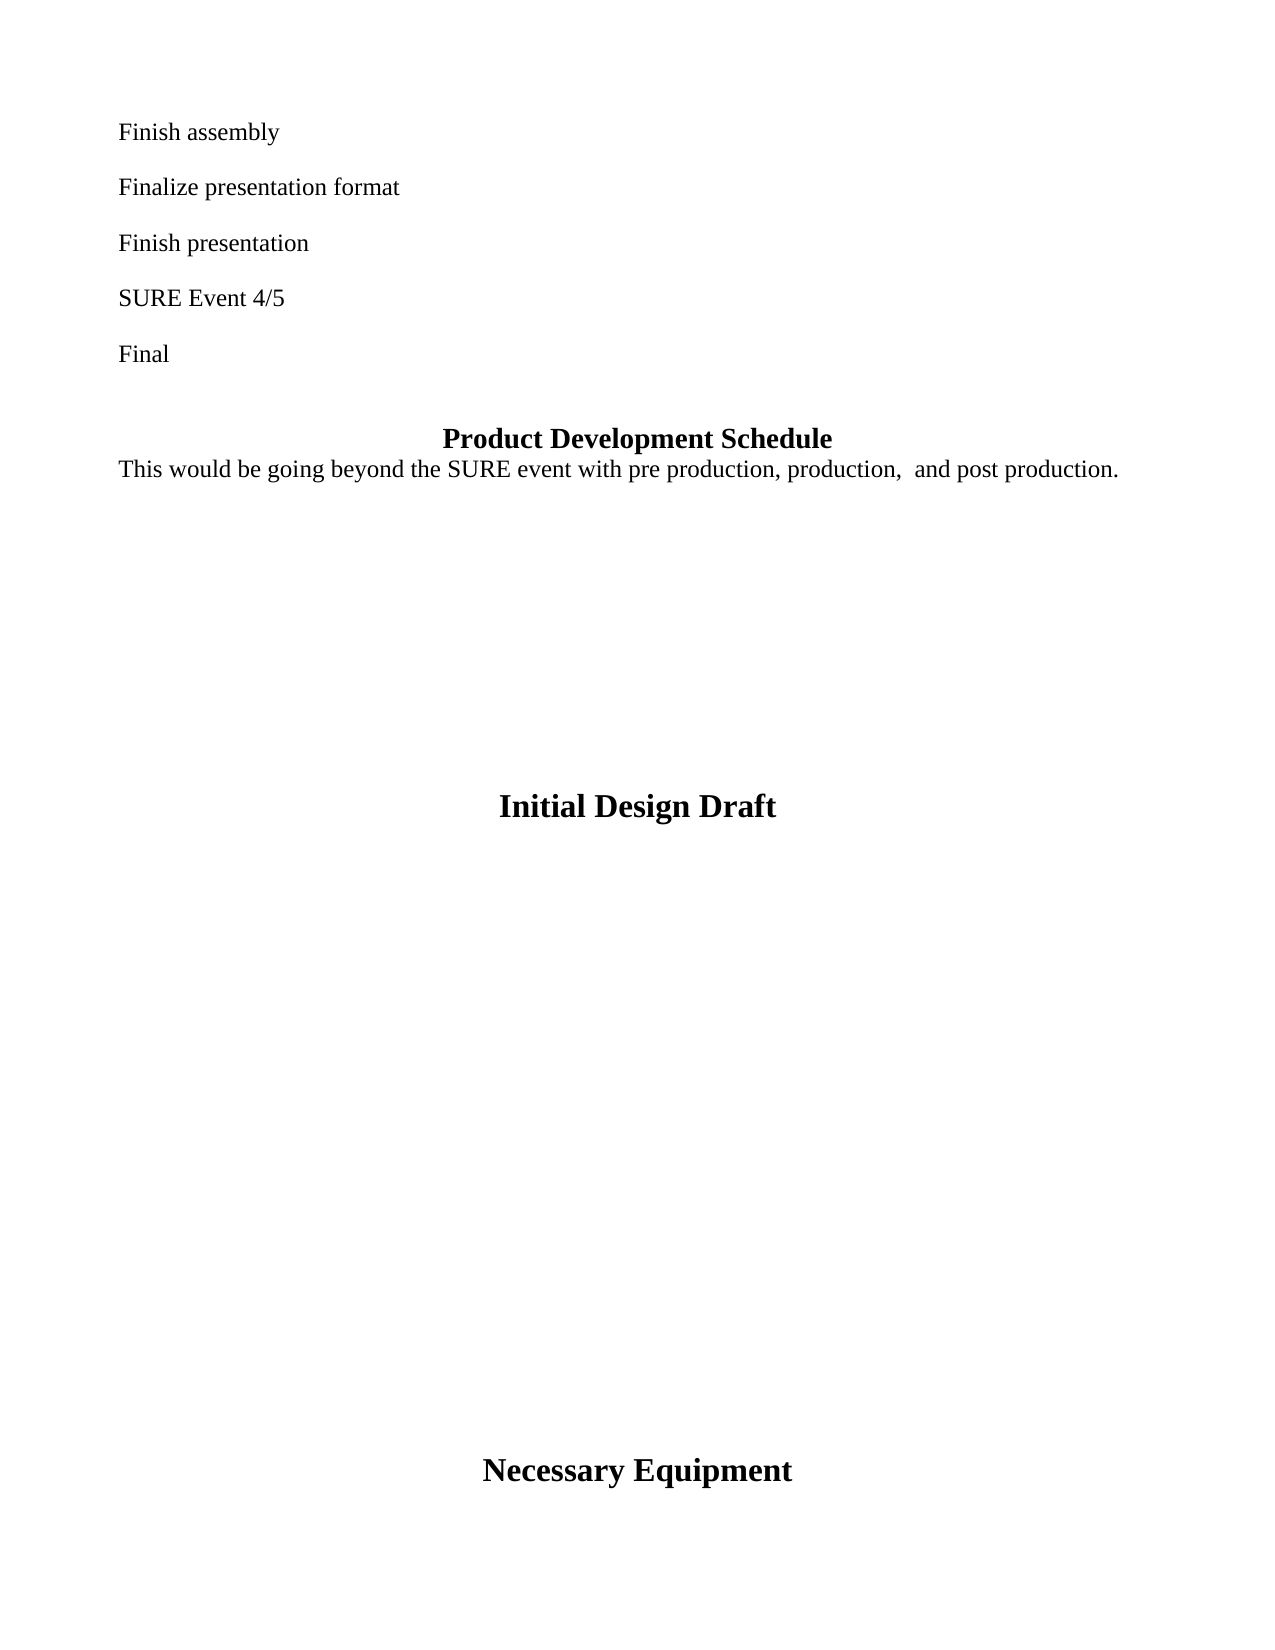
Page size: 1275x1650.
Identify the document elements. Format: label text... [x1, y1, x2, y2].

text SURE Event 4/5 [118, 284, 1157, 312]
text Product Development Schedule [118, 423, 1157, 455]
text Finalize presentation format [118, 173, 1157, 201]
text Finish assembly [118, 118, 1157, 146]
text Finish presentation [118, 229, 1157, 257]
text Final [118, 340, 1157, 367]
text This would be going beyond the SURE event with pre production, production, and post production. [118, 455, 1157, 483]
text Initial Design Draft [118, 788, 1157, 824]
text Necessary Equipment [118, 1451, 1157, 1488]
